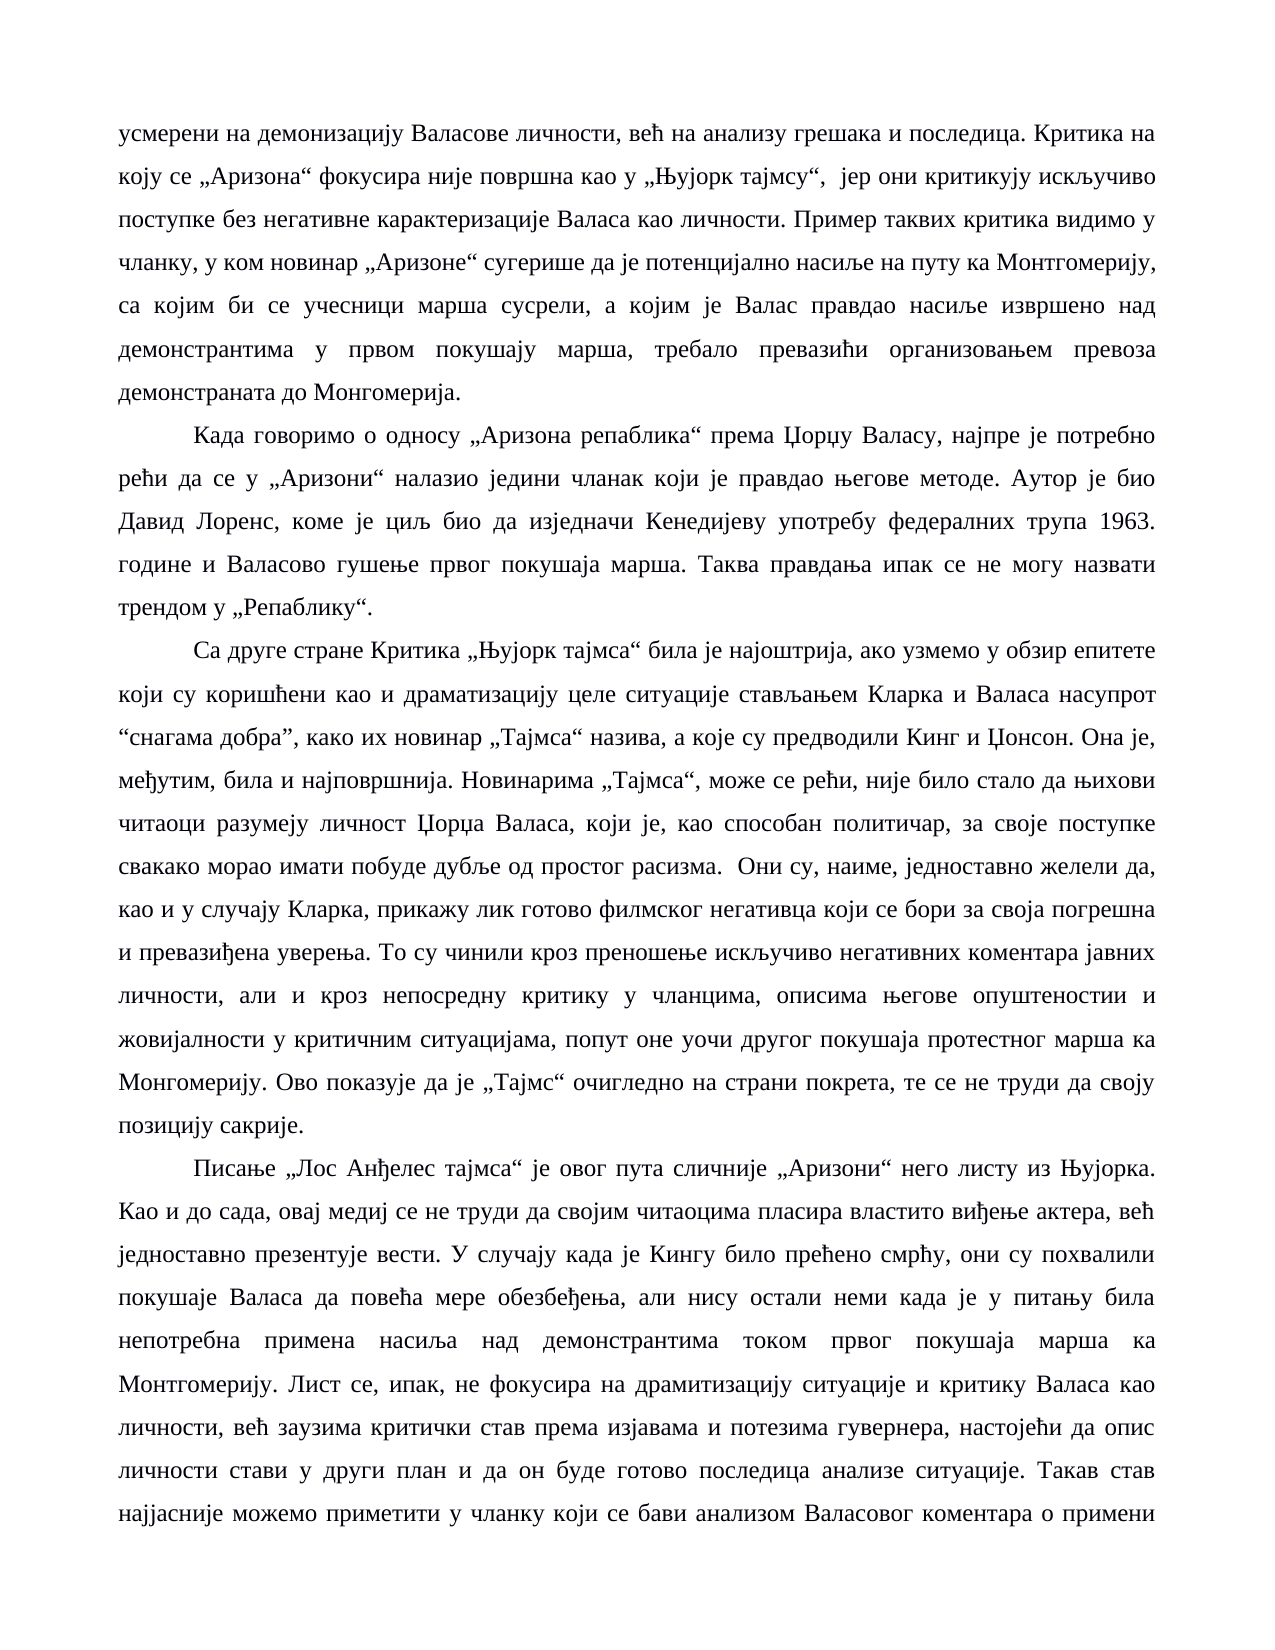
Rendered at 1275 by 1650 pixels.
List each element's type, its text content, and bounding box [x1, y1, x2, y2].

text Када говоримо о односу „Аризона репаблика“ према Џорџу Валасу, најпре је потребно рећи да се у „Аризони“ налазио једини чланак који је правдао његове методе. Аутор је био Давид Лоренс, коме је циљ био да изједначи Кенедијеву употребу федералних трупа 1963. године и Валасово гушење првог покушаја марша. Таква правдања ипак се не могу назвати трендом у „Репаблику“. [118, 420, 1157, 621]
text усмерени на демонизацију Валасове личности, већ на анализу грешака и последица. Критика на коју се „Аризона“ фокусира није површна као у „Њујорк тајмсу“, јер они критикују искључиво поступке без негативне карактеризације Валаса као личности. Пример таквих критика видимо у чланку, у ком новинар „Аризоне“ сугерише да је потенцијално насиље на путу ка Монтгомерију, са којим би се учесници марша сусрели, а којим је Валас правдао насиље извршено над демонстрантима у првом покушају марша, требало превазићи организовањем превоза демонстраната до Монгомерија. [118, 118, 1157, 406]
text Писање „Лос Анђелес тајмса“ је овог пута сличније „Аризони“ него листу из Њујорка. Као и до сада, овај медиј се не труди да својим читаоцима пласира властито виђење актера, већ једноставно презентује вести. У случају када је Кингу било прећено смрћу, они су похвалили покушаје Валаса да повећа мере обезбеђења, али нису остали неми када је у питању била непотребна примена насиља над демонстрантима током првог покушаја марша ка Монтгомерију. Лист се, ипак, не фокусира на драмитизацију ситуације и критику Валаса као личности, већ заузима критички став према изјавама и потезима гувернера, настојећи да опис личности стави у други план и да он буде готово последица анализе ситуације. Такав став најјасније можемо приметити у чланку који се бави анализом Валасовог коментара о примени [118, 1153, 1157, 1527]
text Са друге стране Критика „Њујорк тајмса“ била је најоштрија, ако узмемо у обзир епитете који су коришћени као и драматизацију целе ситуације стављањем Кларка и Валаса насупрот “снагама добра”, како их новинар „Тајмса“ назива, а које су предводили Кинг и Џонсон. Она је, међутим, била и најповршнија. Новинарима „Тајмса“, може се рећи, није било стало да њихови читаоци разумеју личност Џорџа Валаса, који је, као способан политичар, за своје поступке свакако морао имати побуде дубље од простог расизма. Они су, наиме, једноставно желели да, као и у случају Кларка, прикажу лик готово филмског негативца који се бори за своја погрешна и превазиђена уверења. То су чинили кроз преношење искључиво негативних коментара јавних личности, али и кроз непосредну критику у чланцима, описима његове опуштеностии и жовијалности у критичним ситуацијама, попут оне уочи другог покушаја протестног марша ка Монгомерију. Ово показује да је „Тајмс“ очигледно на страни покрета, те се не труди да своју позицију сакрије. [118, 636, 1157, 1139]
